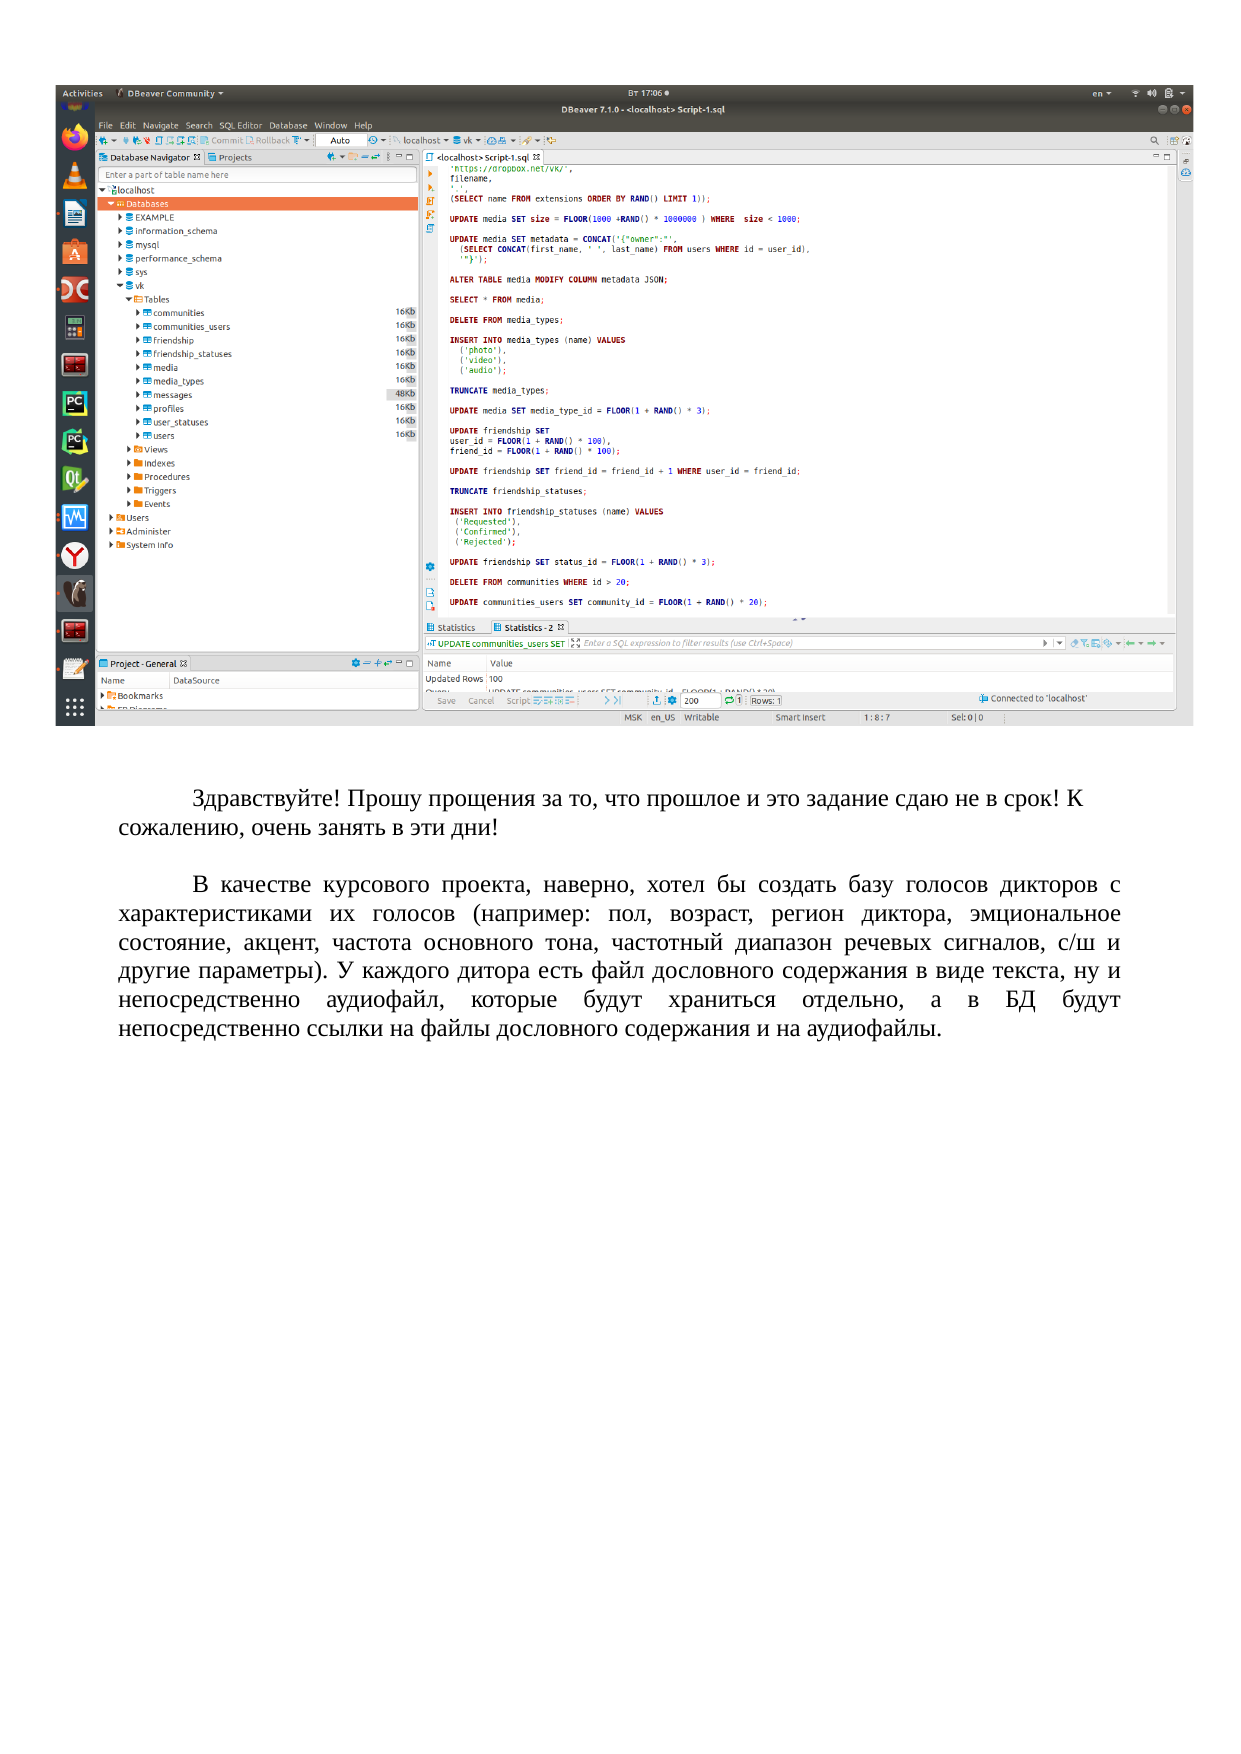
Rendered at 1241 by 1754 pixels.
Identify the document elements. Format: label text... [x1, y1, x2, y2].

text Здравствуйте! Прошу прощения за то, что прошлое и это задание сдаю не в срок! К сожалению, очень занять в эти дни! [118, 783, 1122, 840]
text В качестве курсового проекта, наверно, хотел бы создать базу голосов дикторов с характеристиками их голосов (например: пол, возраст, регион диктора, эмциональное состояние, акцент, частота основного тона, частотный диапазон речевых сигналов, с/ш и другие параметры). У каждого дитора есть файл дословного содержания в виде текста, ну и непосредственно аудиофайл, которые будут храниться отдельно, а в БД будут непосредственно ссылки на файлы дословного содержания и на аудиофайлы. [118, 869, 1122, 1042]
picture [55, 85, 1194, 726]
